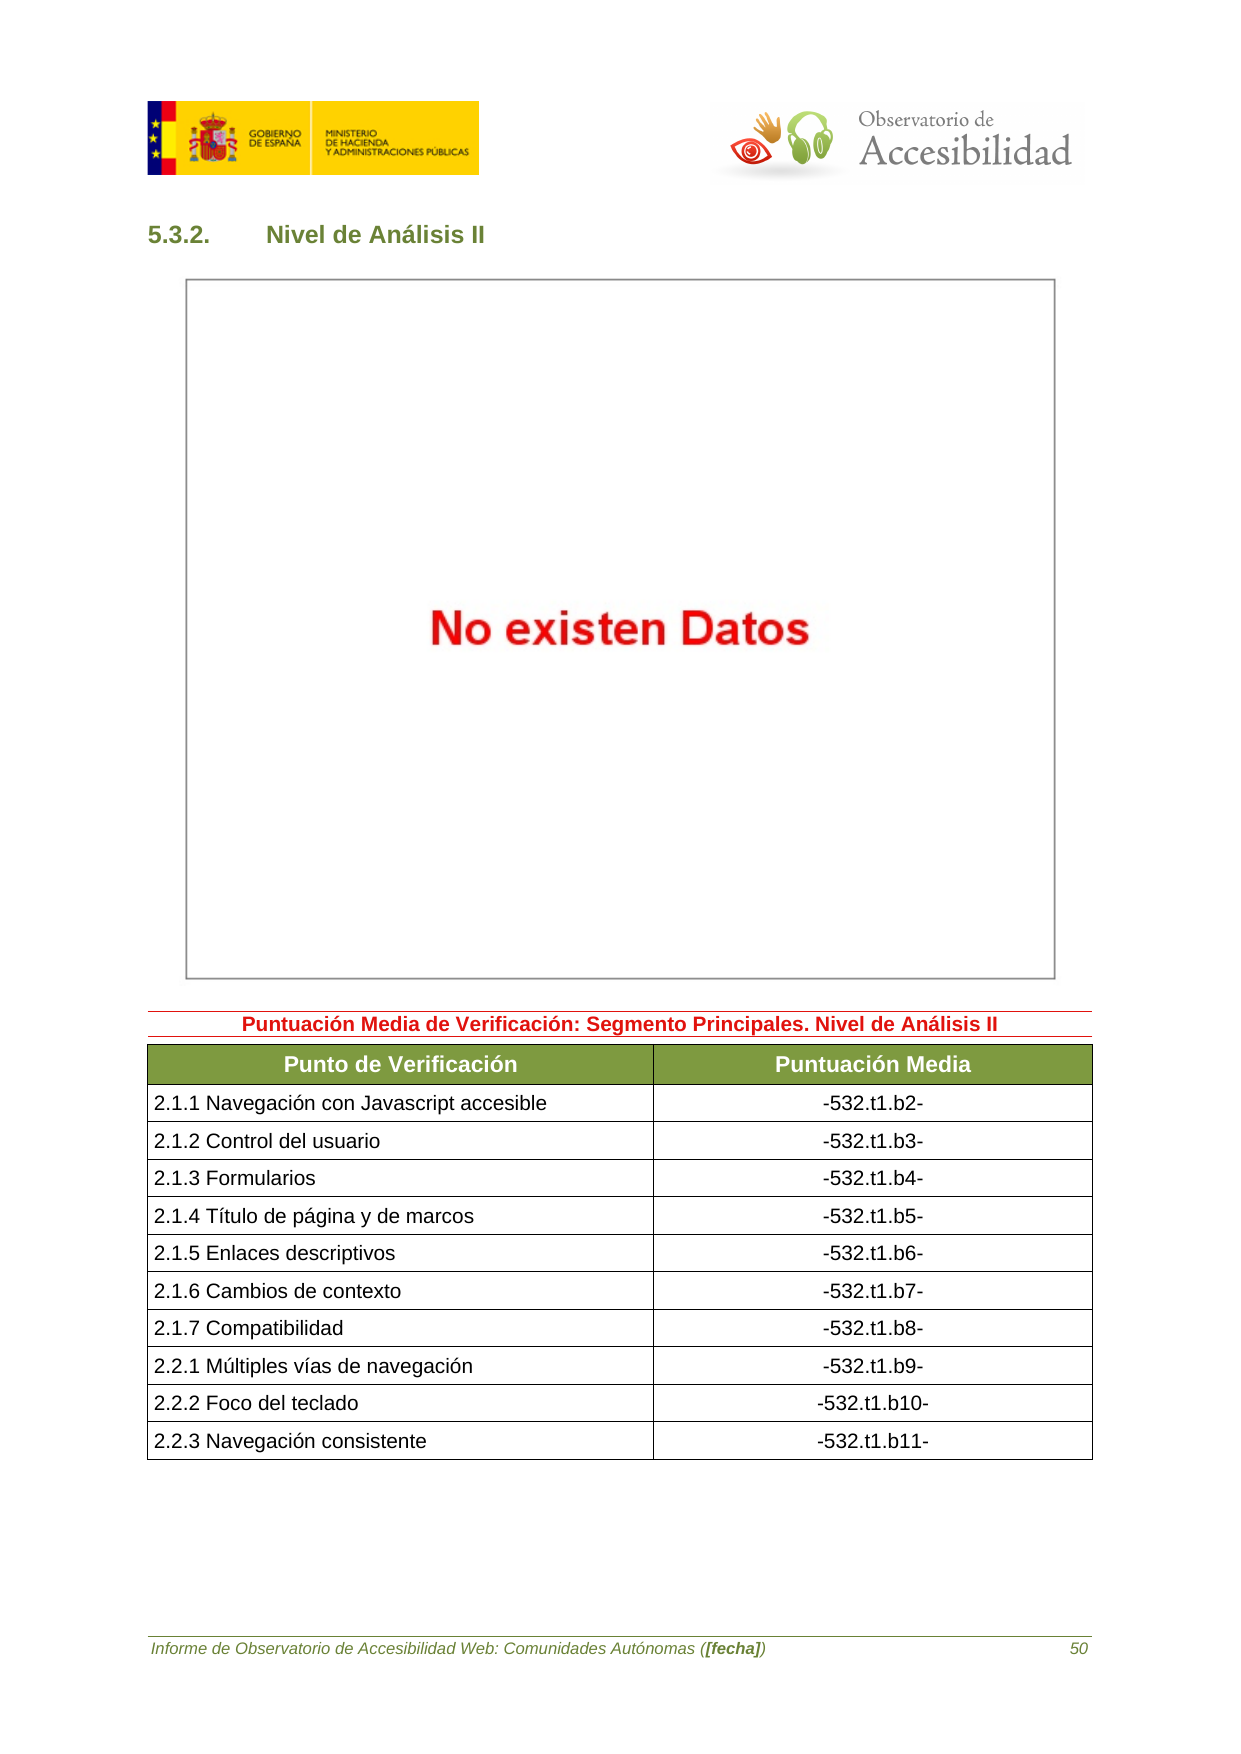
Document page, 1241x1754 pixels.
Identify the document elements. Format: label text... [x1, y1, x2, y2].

table_header Puntuación Media [654, 1045, 1092, 1084]
table_cell -532.t1.b2- [654, 1085, 1092, 1121]
table_cell 2.1.6 Cambios de contexto [148, 1272, 653, 1309]
table_cell -532.t1.b3- [654, 1122, 1092, 1159]
table_cell -532.t1.b8- [654, 1310, 1092, 1346]
table_cell 2.1.1 Navegación con Javascript accesible [148, 1085, 653, 1121]
table_cell 2.1.4 Título de página y de marcos [148, 1197, 653, 1234]
table_cell 2.2.3 Navegación consistente [148, 1422, 653, 1459]
table_cell -532.t1.b4- [654, 1160, 1092, 1196]
table_cell -532.t1.b7- [654, 1272, 1092, 1309]
picture [147, 101, 479, 175]
table_cell -532.t1.b6- [654, 1235, 1092, 1271]
picture [178, 276, 1062, 986]
table_cell 2.2.1 Múltiples vías de navegación [148, 1347, 653, 1384]
text Puntuación Media de Verificación: Segmento Principales. Nivel de Análisis II [148, 1012, 1092, 1036]
table_cell 2.2.2 Foco del teclado [148, 1385, 653, 1421]
subtitle Nivel de Análisis II [148, 220, 1092, 248]
table_cell -532.t1.b11- [654, 1422, 1092, 1459]
table_cell 2.1.5 Enlaces descriptivos [148, 1235, 653, 1271]
table_header Punto de Verificación [148, 1045, 653, 1084]
table_cell -532.t1.b5- [654, 1197, 1092, 1234]
table_cell 2.1.7 Compatibilidad [148, 1310, 653, 1346]
picture [710, 102, 1086, 185]
table_cell 2.1.3 Formularios [148, 1160, 653, 1196]
table_cell -532.t1.b10- [654, 1385, 1092, 1421]
table_cell 2.1.2 Control del usuario [148, 1122, 653, 1159]
table_cell -532.t1.b9- [654, 1347, 1092, 1384]
